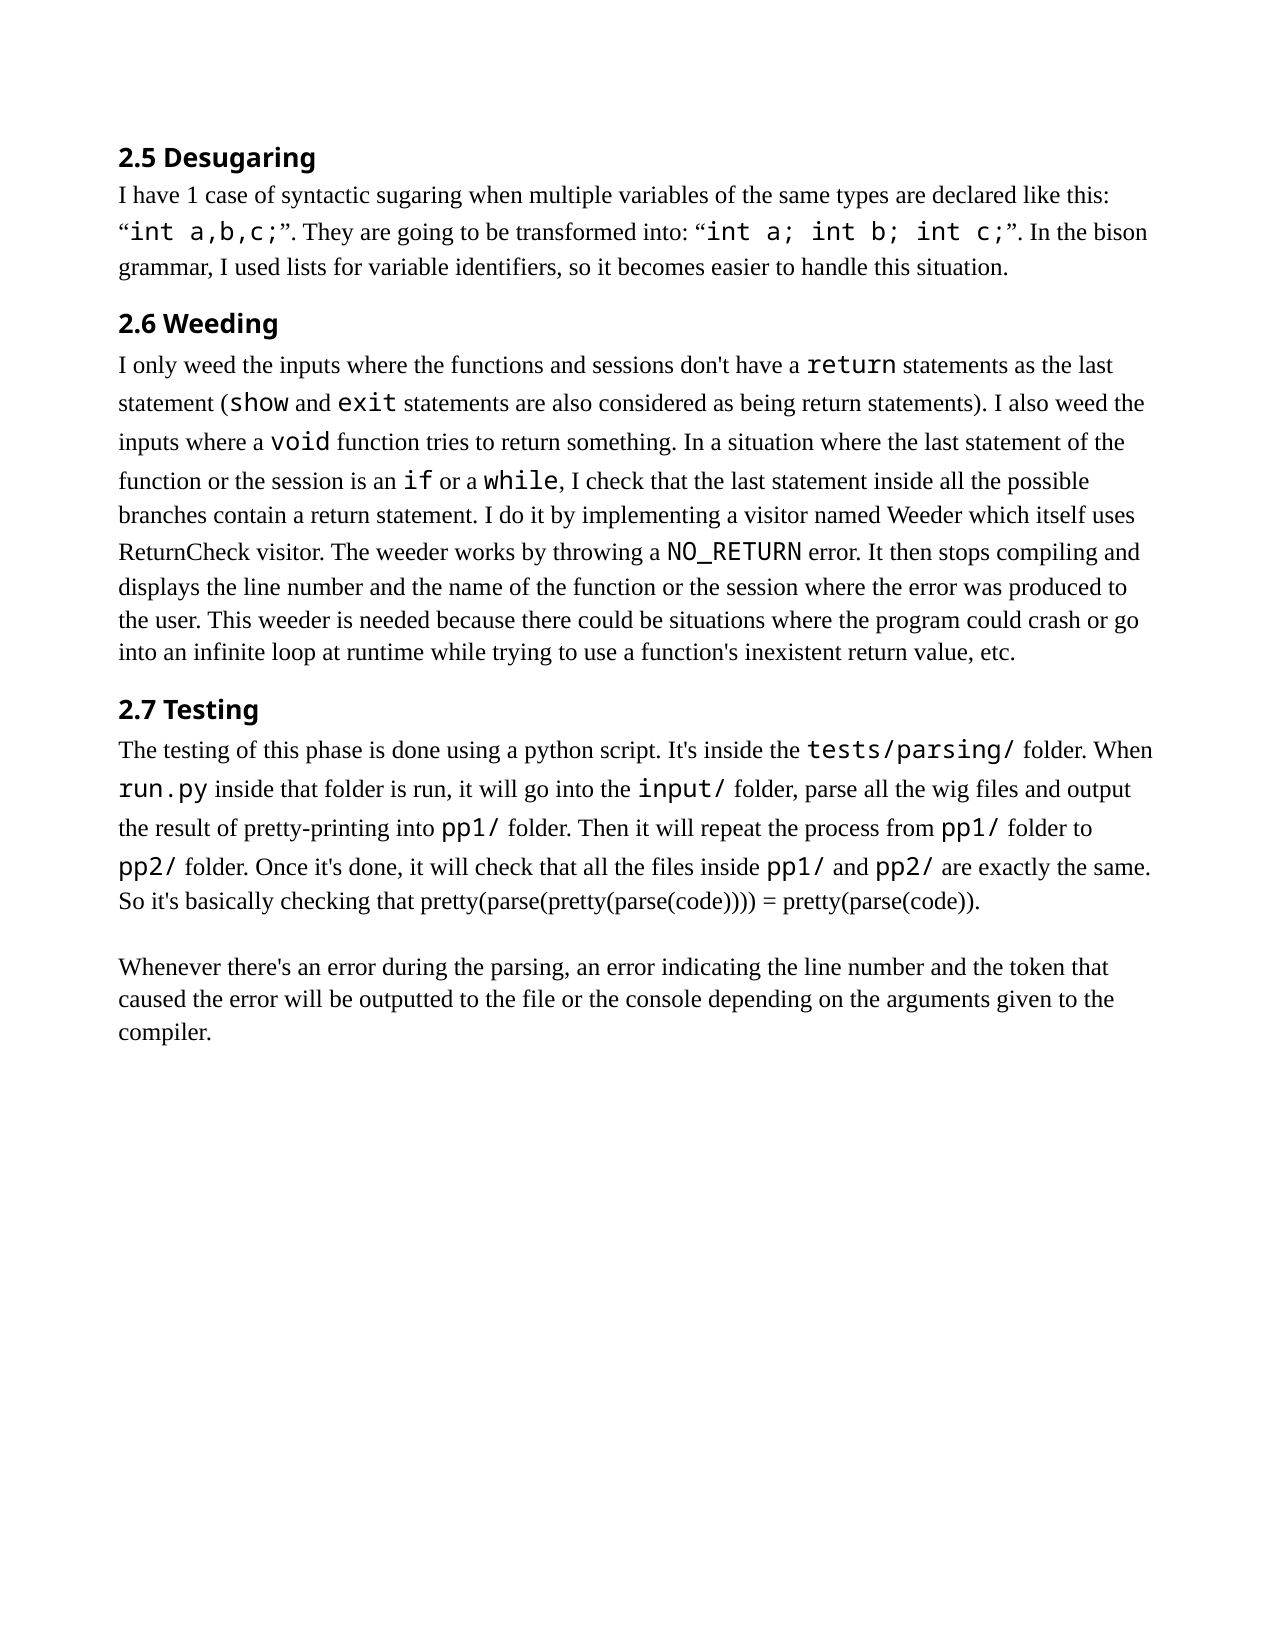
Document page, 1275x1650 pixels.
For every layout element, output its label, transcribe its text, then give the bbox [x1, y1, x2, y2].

subtitle 2.7 Testing [118, 691, 1157, 727]
text I only weed the inputs where the functions and sessions don't have a return statements as the last statement (show and exit statements are also considered as being return statements). I also weed the inputs where a void function tries to return something. In a situation where the last statement of the function or the session is an if or a while, I check that the last statement inside all the possible branches contain a return statement. I do it by implementing a visitor named Weeder which itself uses ReturnCheck visitor. The weeder works by throwing a NO_RETURN error. It then stops compiling and displays the line number and the name of the function or the session where the error was produced to the user. This weeder is needed because there could be situations where the program could crash or go into an infinite loop at runtime while trying to use a function's inexistent return value, etc. [118, 346, 1157, 666]
subtitle 2.5 Desugaring [118, 139, 1157, 175]
text The testing of this phase is done using a python script. It's inside the tests/parsing/ folder. When run.py inside that folder is run, it will go into the input/ folder, parse all the wig files and output the result of pretty-printing into pp1/ folder. Then it will repeat the process from pp1/ folder to pp2/ folder. Once it's done, it will check that all the files inside pp1/ and pp2/ are exactly the same. So it's basically checking that pretty(parse(pretty(parse(code)))) = pretty(parse(code)). [118, 732, 1157, 915]
text Whenever there's an error during the parsing, an error indicating the line number and the token that caused the error will be outputted to the file or the console depending on the arguments given to the compiler. [118, 952, 1157, 1046]
subtitle 2.6 Weeding [118, 305, 1157, 341]
text I have 1 case of syntactic sugaring when multiple variables of the same types are declared like this: “int a,b,c;”. They are going to be transformed into: “int a; int b; int c;”. In the bison grammar, I used lists for variable identifiers, so it becomes easier to handle this situation. [118, 180, 1157, 280]
